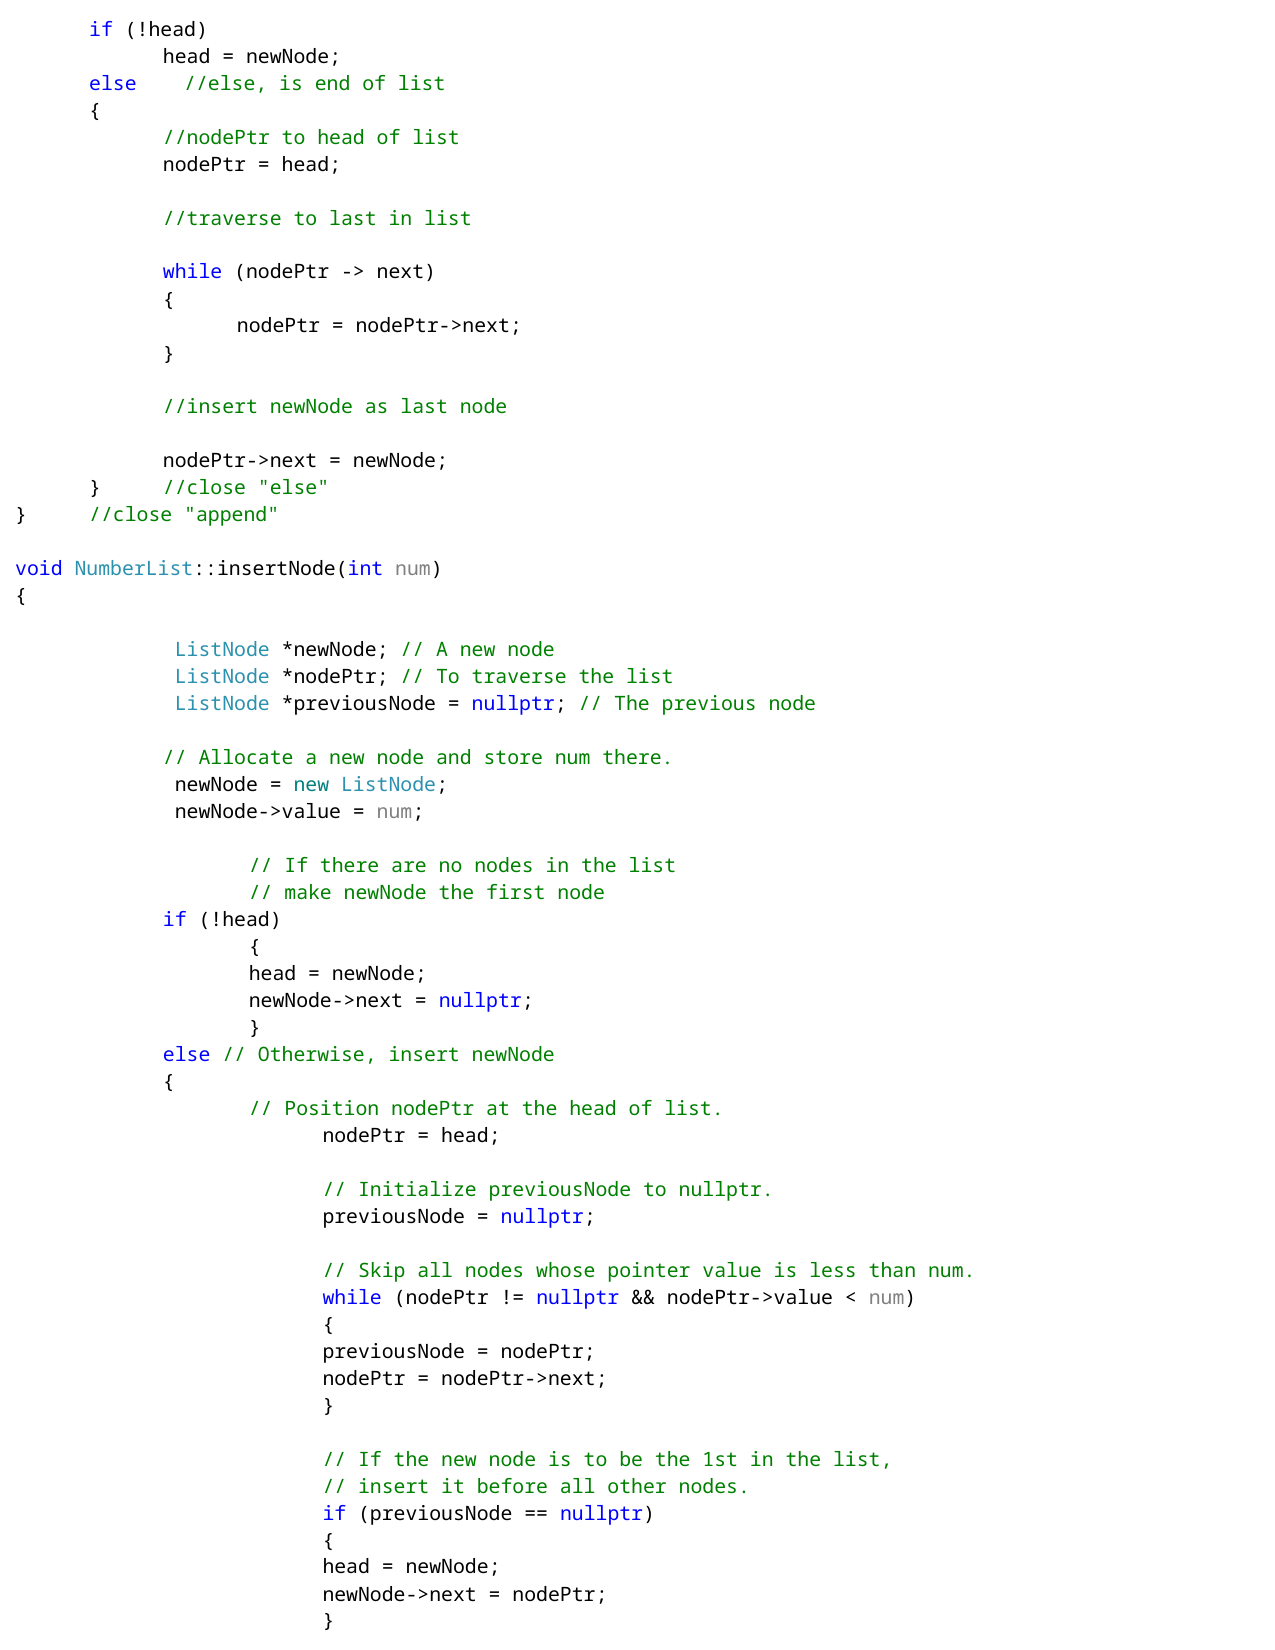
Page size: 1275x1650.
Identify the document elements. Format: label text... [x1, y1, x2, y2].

text { [15, 1526, 1260, 1553]
text //insert newNode as last node [15, 393, 1260, 420]
text void NumberList::insertNode(int num) [15, 554, 1260, 582]
text // If there are no nodes in the list [15, 851, 1260, 878]
text { [15, 96, 1260, 123]
text // Allocate a new node and store num there. [15, 743, 1260, 770]
text //nodePtr to head of list [15, 123, 1260, 150]
text } [15, 1607, 1260, 1634]
text } [15, 1391, 1260, 1418]
text newNode->value = num; [15, 797, 1260, 824]
text ListNode *nodePtr; // To traverse the list [15, 662, 1260, 689]
text ListNode *previousNode = nullptr; // The previous node [15, 689, 1260, 716]
text newNode->next = nullptr; [15, 986, 1260, 1013]
text //traverse to last in list [15, 204, 1260, 231]
text newNode = new ListNode; [15, 770, 1260, 797]
text previousNode = nullptr; [15, 1202, 1260, 1229]
text previousNode = nodePtr; [15, 1337, 1260, 1364]
text ListNode *newNode; // A new node [15, 636, 1260, 662]
text } [15, 1013, 1260, 1040]
text { [15, 285, 1260, 312]
text // If the new node is to be the 1st in the list, [15, 1445, 1260, 1472]
text head = newNode; [15, 42, 1260, 69]
text // Initialize previousNode to nullptr. [15, 1175, 1260, 1202]
text nodePtr = head; [15, 150, 1260, 177]
text if (!head) [15, 905, 1260, 932]
text { [15, 1310, 1260, 1337]
text if (previousNode == nullptr) [15, 1499, 1260, 1526]
text newNode->next = nodePtr; [15, 1580, 1260, 1607]
text // insert it before all other nodes. [15, 1472, 1260, 1499]
text nodePtr = head; [15, 1121, 1260, 1148]
text // make newNode the first node [15, 878, 1260, 905]
text // Position nodePtr at the head of list. [15, 1094, 1260, 1121]
text if (!head) [15, 15, 1260, 42]
text nodePtr = nodePtr->next; [15, 312, 1260, 339]
text { [15, 932, 1260, 959]
text while (nodePtr -> next) [15, 258, 1260, 285]
text { [15, 1067, 1260, 1094]
text } [15, 339, 1260, 366]
text { [15, 582, 1260, 608]
text } //close "else" [15, 474, 1260, 501]
text head = newNode; [15, 1553, 1260, 1580]
text while (nodePtr != nullptr && nodePtr->value < num) [15, 1283, 1260, 1310]
text } //close "append" [15, 501, 1260, 528]
text nodePtr->next = newNode; [15, 447, 1260, 474]
text else //else, is end of list [15, 69, 1260, 96]
text // Skip all nodes whose pointer value is less than num. [15, 1256, 1260, 1283]
text else // Otherwise, insert newNode [15, 1040, 1260, 1067]
text head = newNode; [15, 959, 1260, 986]
text nodePtr = nodePtr->next; [15, 1364, 1260, 1391]
